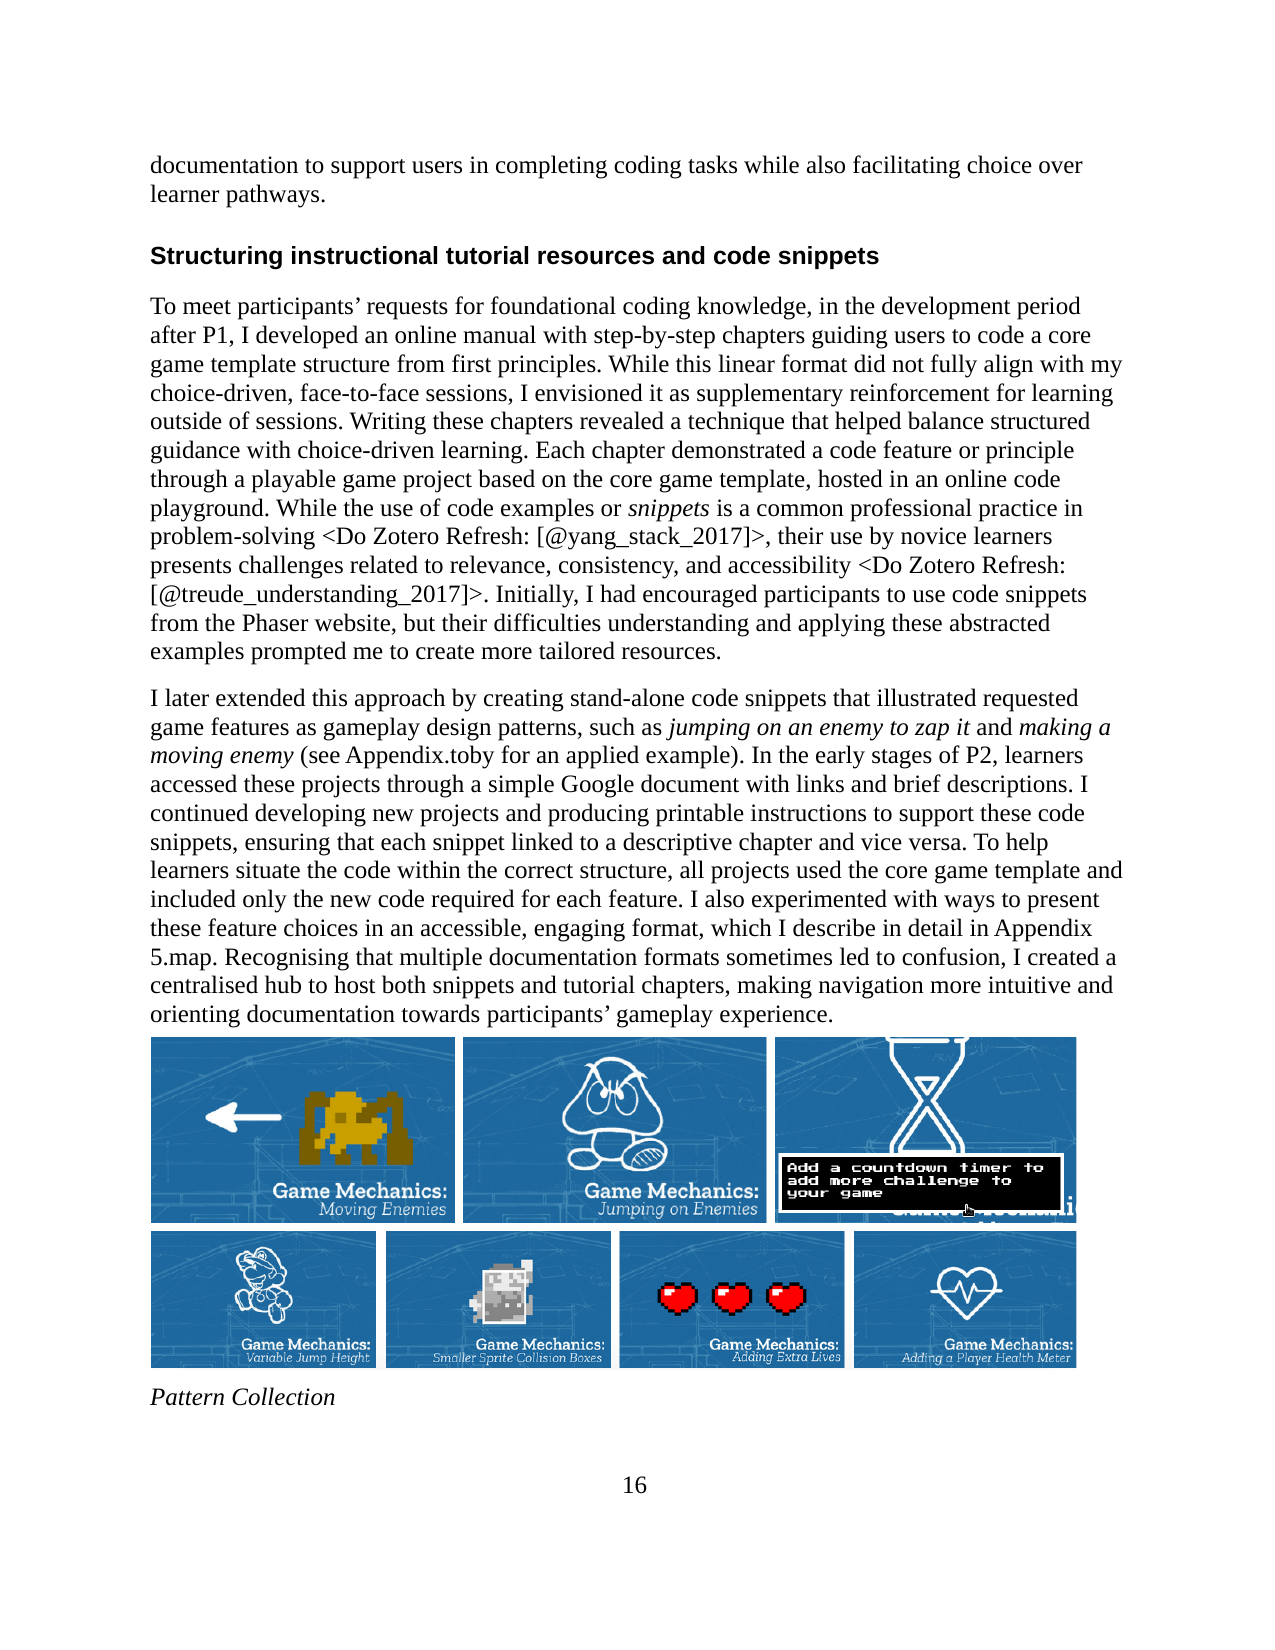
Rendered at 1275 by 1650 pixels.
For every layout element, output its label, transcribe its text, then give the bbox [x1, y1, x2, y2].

subtitle Structuring instructional tutorial resources and code snippets [150, 241, 1125, 270]
text I later extended this approach by creating stand-alone code snippets that illustrated requested game features as gameplay design patterns, such as jumping on an enemy to zap it and making a moving enemy (see Appendix.toby for an applied example). In the early stages of P2, learners accessed these projects through a simple Google document with links and brief descriptions. I continued developing new projects and producing printable instructions to support these code snippets, ensuring that each snippet linked to a descriptive chapter and vice versa. To help learners situate the code within the correct structure, all projects used the core game template and included only the new code required for each feature. I also experimented with ways to present these feature choices in an accessible, engaging format, which I describe in detail in Appendix 5.map. Recognising that multiple documentation formats sometimes led to confusion, I created a centralised hub to host both snippets and tutorial chapters, making navigation more intuitive and orienting documentation towards participants’ gameplay experience. [150, 683, 1125, 1028]
text To meet participants’ requests for foundational coding knowledge, in the development period after P1, I developed an online manual with step-by-step chapters guiding users to code a core game template structure from first principles. While this linear format did not fully align with my choice-driven, face-to-face sessions, I envisioned it as supplementary reinforcement for learning outside of sessions. Writing these chapters revealed a technique that helped balance structured guidance with choice-driven learning. Each chapter demonstrated a code feature or principle through a playable game project based on the core game template, hosted in an online code playground. While the use of code examples or snippets is a common professional practice in problem-solving <Do Zotero Refresh: [@yang_stack_2017]>, their use by novice learners presents challenges related to relevance, consistency, and accessibility <Do Zotero Refresh: [@treude_understanding_2017]>. Initially, I had encouraged participants to use code snippets from the Phaser website, but their difficulties understanding and applying these abstracted examples prompted me to create more tailored resources. [150, 291, 1125, 665]
text Pattern Collection [150, 1382, 1125, 1411]
text documentation to support users in completing coding tasks while also facilitating choice over learner pathways. [150, 150, 1125, 207]
picture [150, 1037, 1077, 1370]
